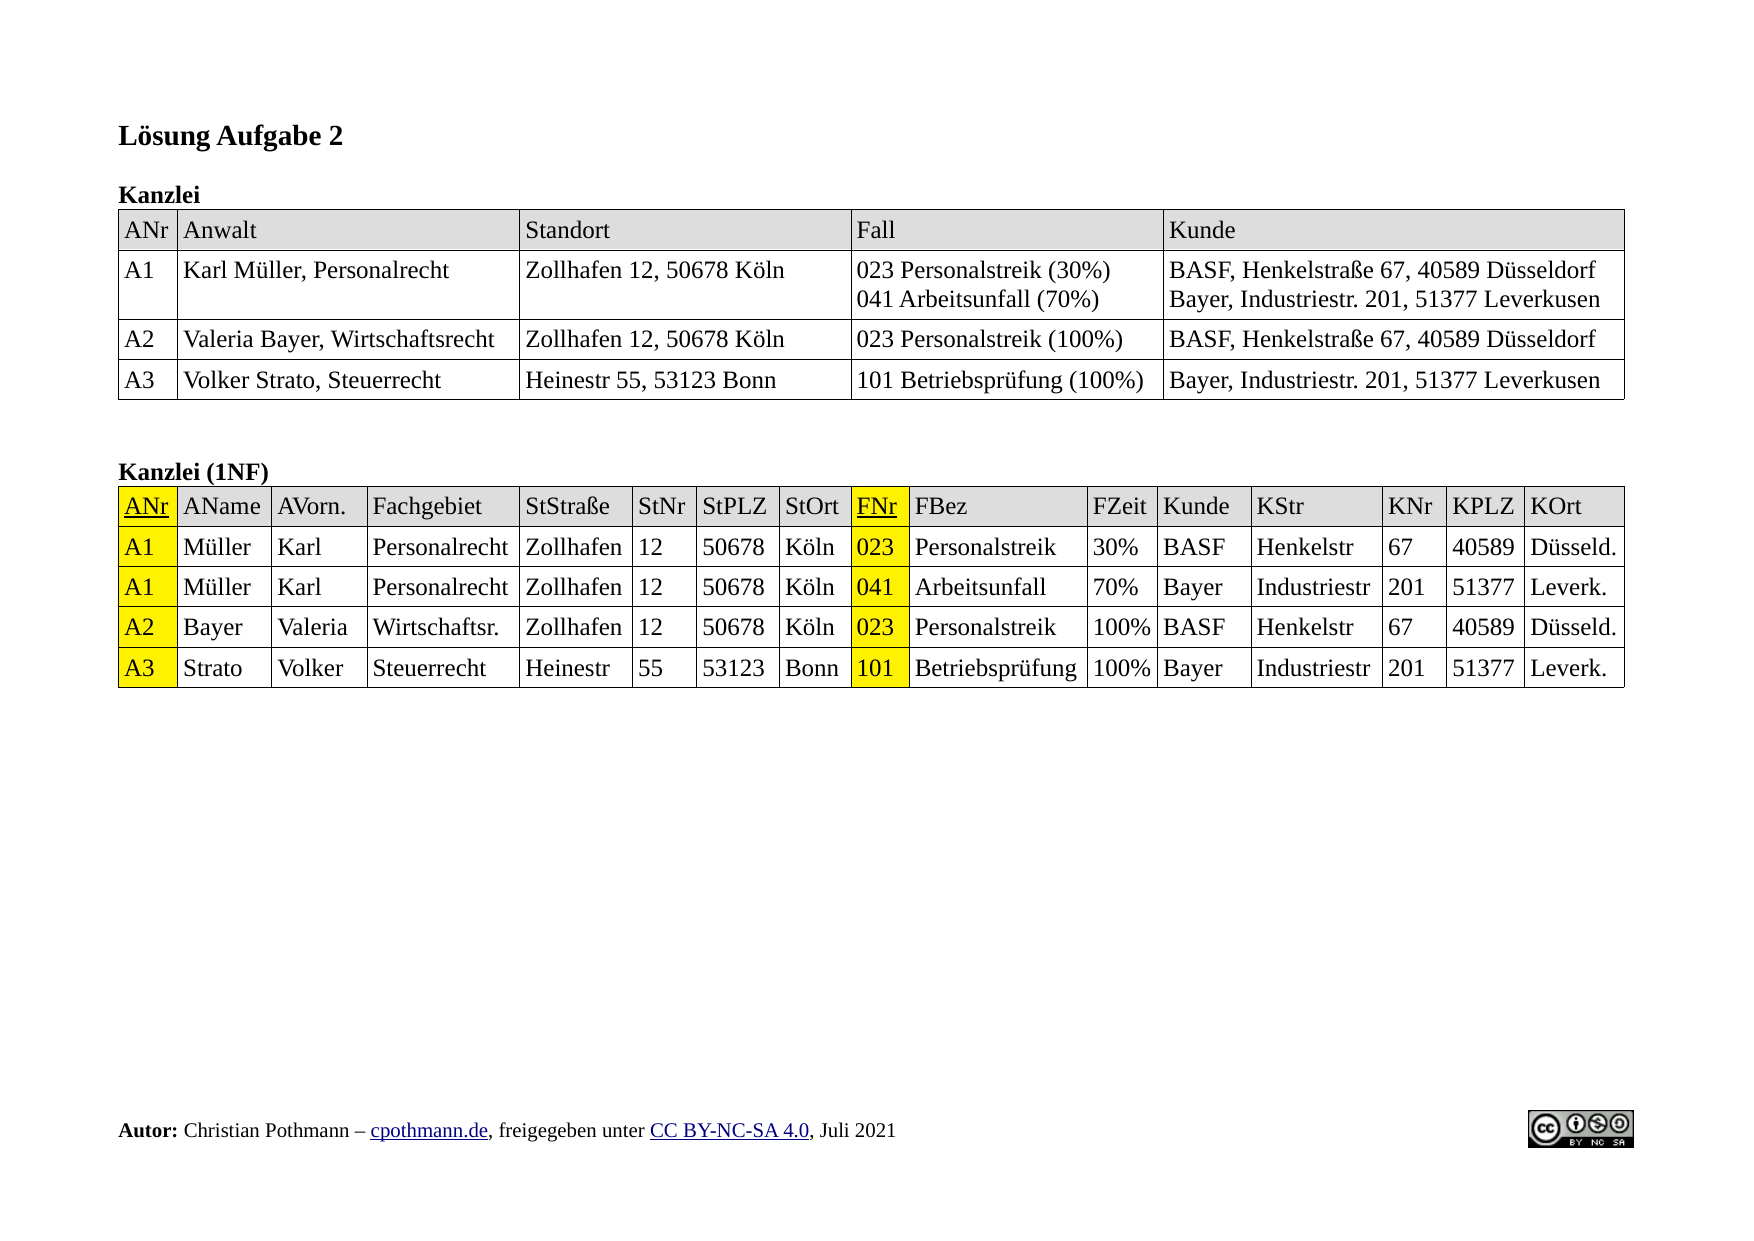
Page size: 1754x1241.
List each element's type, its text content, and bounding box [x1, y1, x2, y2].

table_cell 67 [1383, 527, 1446, 566]
table_cell 70% [1088, 567, 1157, 606]
table_header Kunde [1158, 487, 1251, 526]
table_cell 50678 [697, 527, 779, 566]
table_cell A1 [119, 251, 177, 318]
table_header Fachgebiet [368, 487, 519, 526]
table_cell Personalstreik [910, 527, 1087, 566]
table_cell Zollhafen 12, 50678 Köln [520, 251, 851, 318]
table_cell Henkelstr [1252, 607, 1382, 647]
table_cell Valeria Bayer, Wirtschaftsrecht [178, 320, 519, 359]
table_cell Müller [178, 527, 271, 566]
table_cell A2 [119, 320, 177, 359]
table_cell Düsseld. [1525, 527, 1624, 566]
table_cell 12 [633, 527, 696, 566]
table_cell Personalstreik [910, 607, 1087, 647]
table_cell 023 [852, 607, 909, 647]
table_header AVorn. [272, 487, 367, 526]
table_header FBez [910, 487, 1087, 526]
table_cell 100% [1088, 607, 1157, 647]
table_header FNr [852, 487, 909, 526]
table_cell Strato [178, 648, 271, 687]
table_cell A1 [119, 527, 177, 566]
table_cell 023 Personalstreik (30%) 041 Arbeitsunfall (70%) [852, 251, 1163, 318]
text Autor: Christian Pothmann – cpothmann.de, freigegeben unter CC BY-NC-SA 4.0, Juli 2021 [118, 1118, 1528, 1142]
table_cell Arbeitsunfall [910, 567, 1087, 606]
table_cell Zollhafen 12, 50678 Köln [520, 320, 851, 359]
table_cell 101 [852, 648, 909, 687]
text Lösung Aufgabe 2 [118, 118, 1636, 152]
table_cell Volker [272, 648, 367, 687]
table_cell 100% [1088, 648, 1157, 687]
table_header KNr [1383, 487, 1446, 526]
table_cell BASF, Henkelstraße 67, 40589 Düsseldorf Bayer, Industriestr. 201, 51377 Leverkusen [1164, 251, 1624, 318]
table_cell 53123 [697, 648, 779, 687]
table_cell 40589 [1447, 607, 1524, 647]
table_cell Karl Müller, Personalrecht [178, 251, 519, 318]
table_cell Valeria [272, 607, 367, 647]
table_cell 101 Betriebsprüfung (100%) [852, 360, 1163, 399]
table_cell Henkelstr [1252, 527, 1382, 566]
table_cell Bayer [178, 607, 271, 647]
table_cell 55 [633, 648, 696, 687]
table_cell Heinestr [520, 648, 632, 687]
table_header ANr [119, 210, 177, 249]
table_cell Zollhafen [520, 607, 632, 647]
table_cell Steuerrecht [368, 648, 519, 687]
table_cell Bayer [1158, 567, 1251, 606]
table_cell 201 [1383, 648, 1446, 687]
table_header StOrt [780, 487, 851, 526]
table_header KPLZ [1447, 487, 1524, 526]
table_cell 023 Personalstreik (100%) [852, 320, 1163, 359]
table_cell Betriebsprüfung [910, 648, 1087, 687]
table_cell Industriestr [1252, 567, 1382, 606]
table_cell 50678 [697, 567, 779, 606]
text Kanzlei (1NF) [118, 457, 1636, 486]
table_cell 041 [852, 567, 909, 606]
table_cell BASF [1158, 607, 1251, 647]
table_cell 40589 [1447, 527, 1524, 566]
table_cell 023 [852, 527, 909, 566]
table_header KStr [1252, 487, 1382, 526]
table_cell 51377 [1447, 648, 1524, 687]
table_cell 67 [1383, 607, 1446, 647]
table_cell Köln [780, 567, 851, 606]
table_cell Köln [780, 607, 851, 647]
table_cell Industriestr [1252, 648, 1382, 687]
table_cell BASF, Henkelstraße 67, 40589 Düsseldorf [1164, 320, 1624, 359]
table_cell 201 [1383, 567, 1446, 606]
table_cell 12 [633, 567, 696, 606]
table_cell 30% [1088, 527, 1157, 566]
table_header StNr [633, 487, 696, 526]
table_cell Leverk. [1525, 567, 1624, 606]
table_cell Bayer [1158, 648, 1251, 687]
table_cell A2 [119, 607, 177, 647]
table_cell 12 [633, 607, 696, 647]
table_cell Karl [272, 527, 367, 566]
table_header StPLZ [697, 487, 779, 526]
table_cell Karl [272, 567, 367, 606]
table_cell Bonn [780, 648, 851, 687]
table_header ANr [119, 487, 177, 526]
table_cell 50678 [697, 607, 779, 647]
table_cell Zollhafen [520, 567, 632, 606]
table_cell BASF [1158, 527, 1251, 566]
table_cell Köln [780, 527, 851, 566]
table_cell Wirtschaftsr. [368, 607, 519, 647]
table_cell Heinestr 55, 53123 Bonn [520, 360, 851, 399]
table_cell Müller [178, 567, 271, 606]
table_cell Volker Strato, Steuerrecht [178, 360, 519, 399]
text Kanzlei [118, 180, 1636, 209]
table_cell Zollhafen [520, 527, 632, 566]
table_cell Düsseld. [1525, 607, 1624, 647]
table_header FZeit [1088, 487, 1157, 526]
table_header KOrt [1525, 487, 1624, 526]
table_header AName [178, 487, 271, 526]
table_header Standort [520, 210, 851, 249]
table_cell Bayer, Industriestr. 201, 51377 Leverkusen [1164, 360, 1624, 399]
table_cell 51377 [1447, 567, 1524, 606]
table_cell Personalrecht [368, 567, 519, 606]
picture [1528, 1110, 1634, 1148]
table_cell A1 [119, 567, 177, 606]
table_header StStraße [520, 487, 632, 526]
table_cell A3 [119, 648, 177, 687]
table_header Fall [852, 210, 1163, 249]
table_cell A3 [119, 360, 177, 399]
table_cell Leverk. [1525, 648, 1624, 687]
table_header Anwalt [178, 210, 519, 249]
table_header Kunde [1164, 210, 1624, 249]
table_cell Personalrecht [368, 527, 519, 566]
